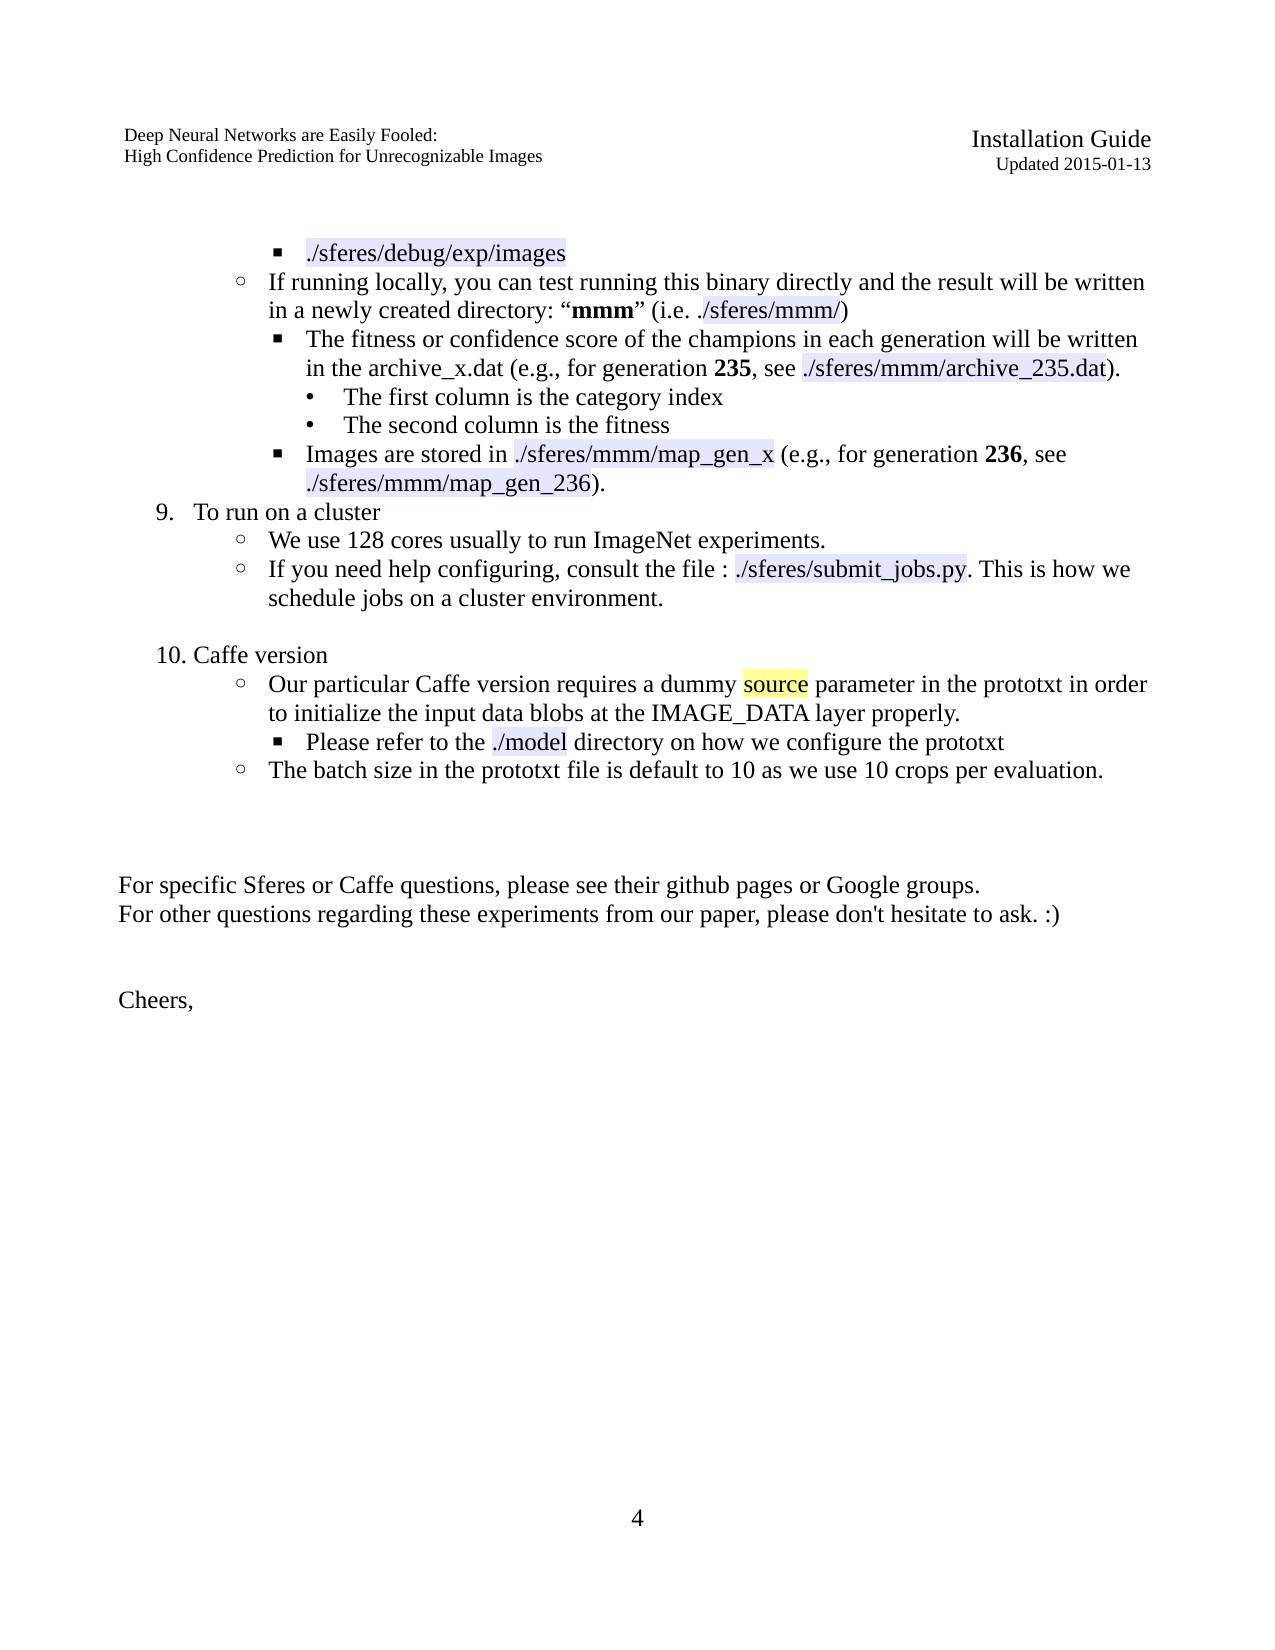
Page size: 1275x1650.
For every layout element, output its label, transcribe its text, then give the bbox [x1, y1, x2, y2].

list Images are stored in ./sferes/mmm/map_gen_x (e.g., for generation 236, see ./sferes/mmm/map_gen_236). [268, 439, 1157, 497]
text For specific Sferes or Caffe questions, please see their github pages or Google groups. [118, 871, 1157, 899]
list Caffe version [156, 641, 1157, 669]
list To run on a cluster [156, 497, 1157, 526]
list The batch size in the prototxt file is default to 10 as we use 10 crops per evaluation. [231, 756, 1157, 784]
list We use 128 cores usually to run ImageNet experiments. [231, 526, 1157, 554]
list If you need help configuring, consult the file : ./sferes/submit_jobs.py. This is how we schedule jobs on a cluster environment. [231, 554, 1157, 612]
list Please refer to the ./model directory on how we configure the prototxt [268, 727, 1157, 756]
list The second column is the fitness [306, 411, 1157, 439]
list If running locally, you can test running this binary directly and the result will be written in a newly created directory: “mmm” (i.e. ./sferes/mmm/) [231, 267, 1157, 324]
text For other questions regarding these experiments from our paper, please don't hesitate to ask. :) [118, 899, 1157, 928]
list The fitness or confidence score of the champions in each generation will be written in the archive_x.dat (e.g., for generation 235, see ./sferes/mmm/archive_235.dat). [268, 324, 1157, 382]
list The first column is the category index [306, 382, 1157, 411]
list ./sferes/debug/exp/images [268, 238, 1157, 267]
list Our particular Caffe version requires a dummy source parameter in the prototxt in order to initialize the input data blobs at the IMAGE_DATA layer properly. [231, 669, 1157, 727]
text Cheers, [118, 986, 1157, 1014]
